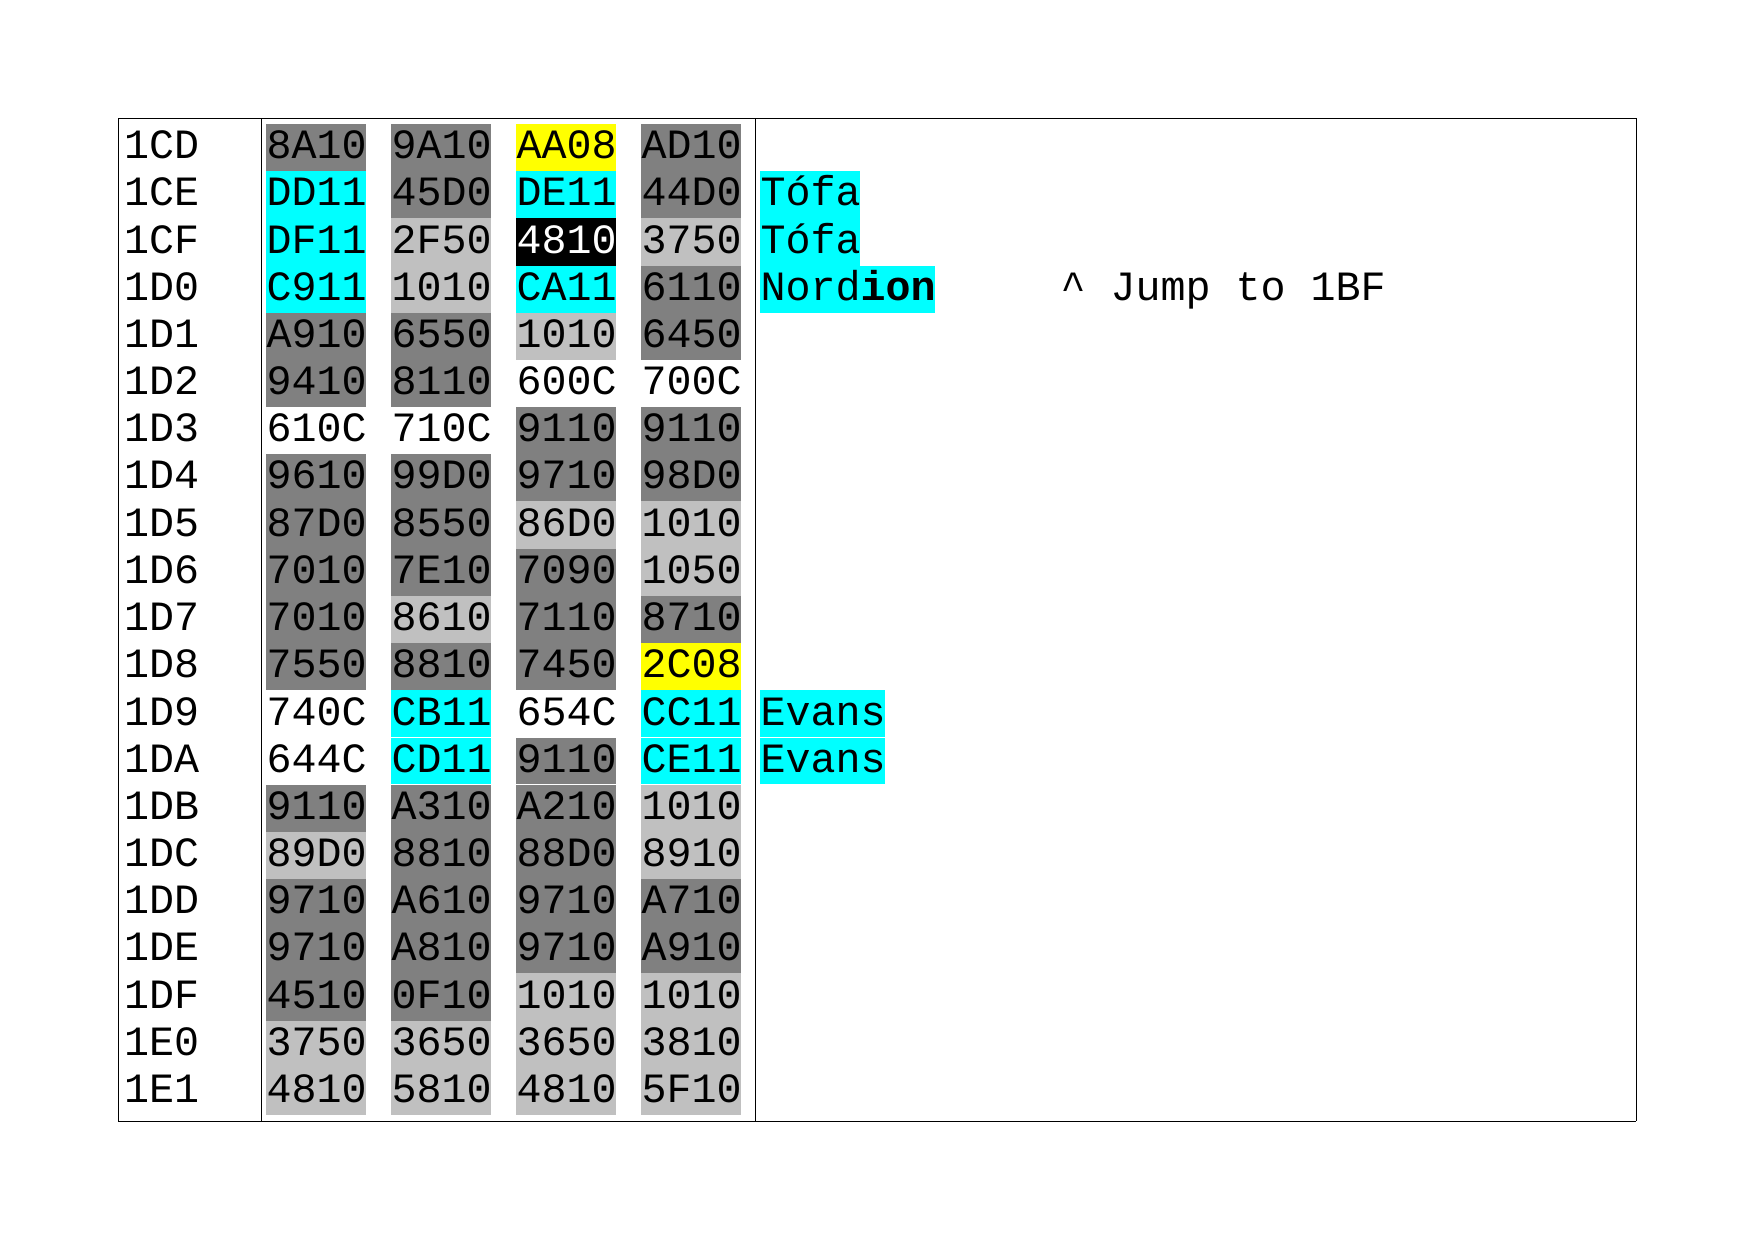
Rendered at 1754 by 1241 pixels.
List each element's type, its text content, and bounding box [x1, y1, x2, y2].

table_header Tófa Tófa Nordion ^ Jump to 1BF Evans Evans [756, 119, 1636, 1121]
table_header 8A10 9A10 AA08 AD10 DD11 45D0 DE11 44D0 DF11 2F50 4810 3750 C911 1010 CA11 6110 A910 6550 1010 6450 9410 8110 600C 700C 610C 710C 9110 9110 9610 99D0 9710 98D0 87D0 8550 86D0 1010 7010 7E10 7090 1050 7010 8610 7110 8710 7550 8810 7450 2C08 740C CB11 654C CC11 644C CD11 9110 CE11 9110 A310 A210 1010 89D0 8810 88D0 8910 9710 A610 9710 A710 9710 A810 9710 A910 4510 0F10 1010 1010 3750 3650 3650 3810 4810 5810 4810 5F10 [262, 119, 755, 1121]
table_header 1CD 1CE 1CF 1D0 1D1 1D2 1D3 1D4 1D5 1D6 1D7 1D8 1D9 1DA 1DB 1DC 1DD 1DE 1DF 1E0 1E1 [119, 119, 261, 1121]
